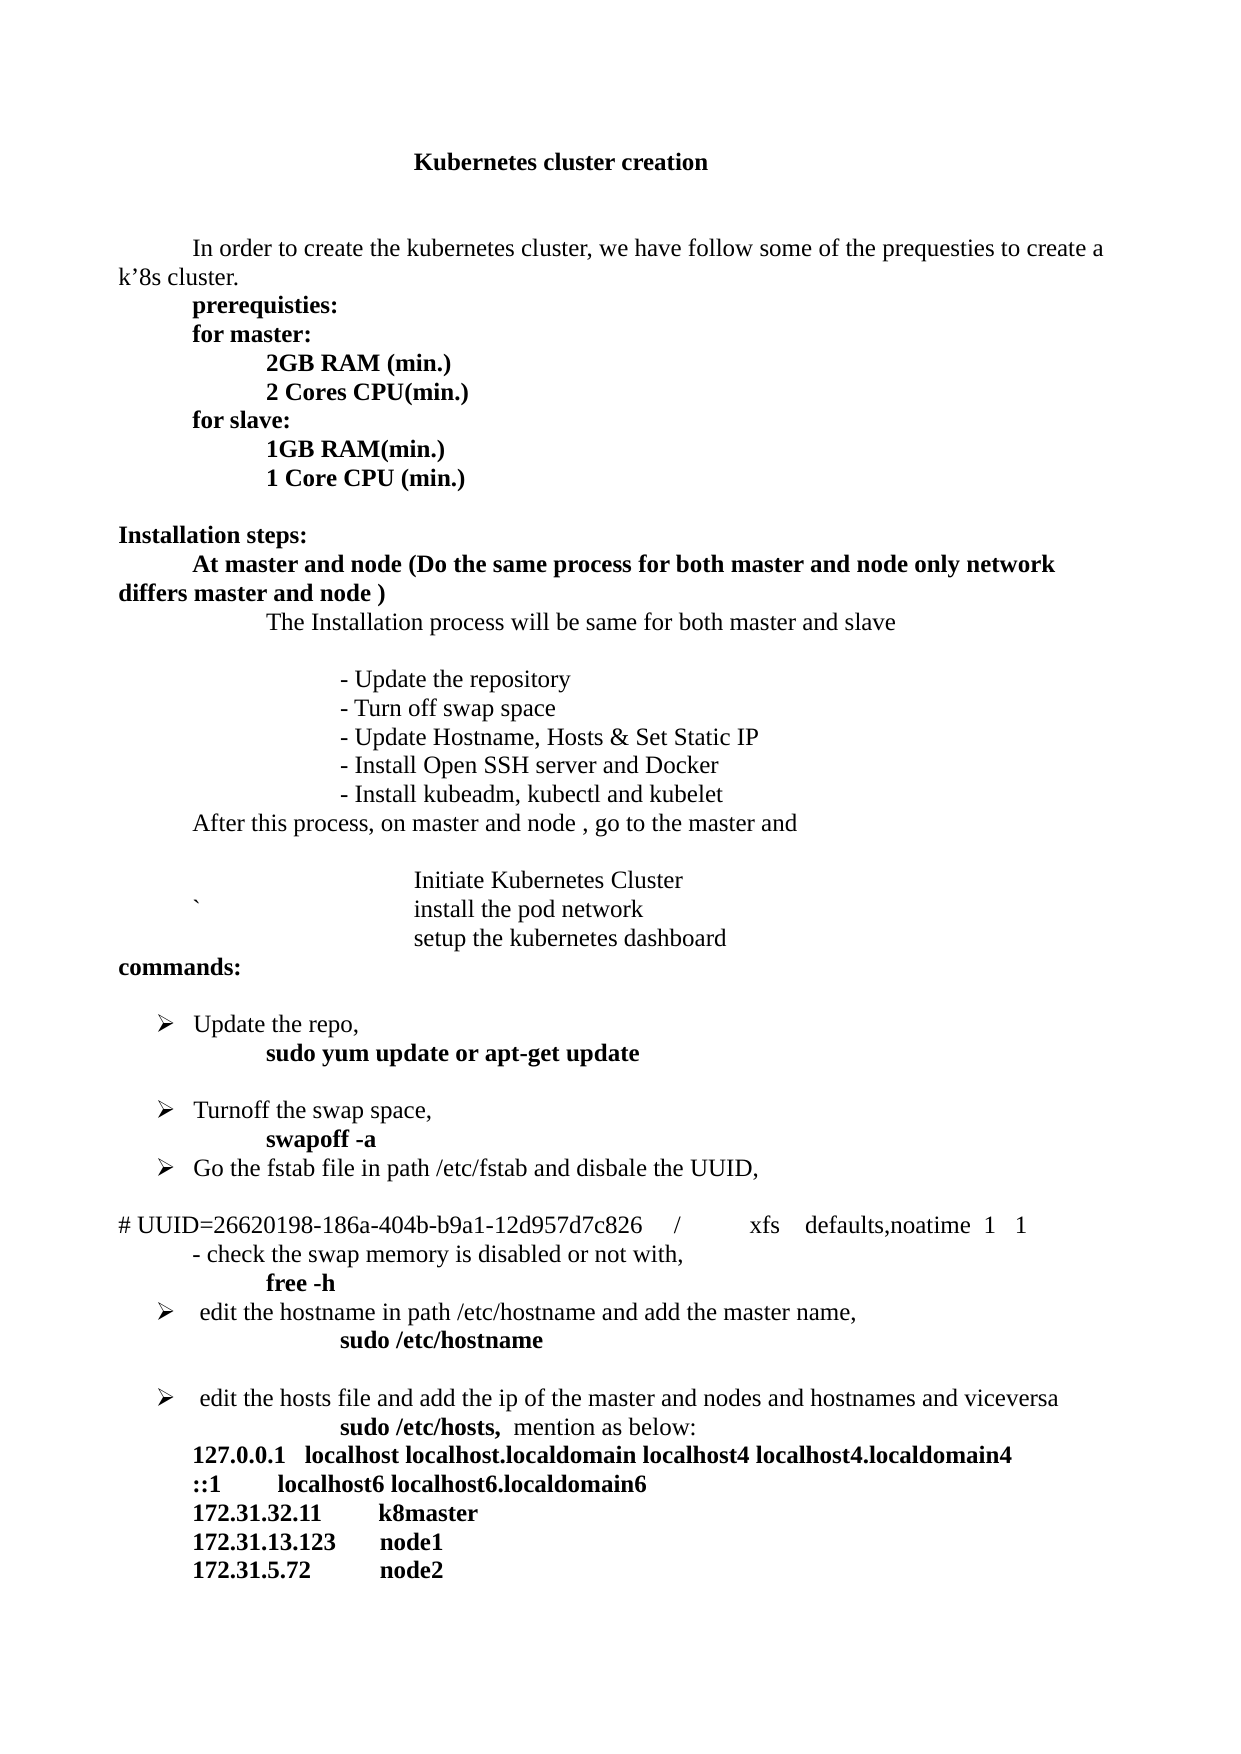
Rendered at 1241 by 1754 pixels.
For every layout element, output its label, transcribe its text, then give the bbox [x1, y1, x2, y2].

list Turnoff the swap space, [156, 1096, 1122, 1124]
text sudo /etc/hosts, mention as below: [118, 1412, 1122, 1441]
text 2 Cores CPU(min.) [118, 377, 1122, 406]
text - Update the repository [118, 664, 1122, 693]
text # UUID=26620198-186a-404b-b9a1-12d957d7c826 / xfs defaults,noatime 1 1 [118, 1211, 1122, 1239]
text Installation steps: [118, 521, 1122, 549]
text for master: [118, 319, 1122, 348]
list edit the hosts file and add the ip of the master and nodes and hostnames and viceversa [156, 1383, 1122, 1412]
text commands: [118, 952, 1122, 981]
text Initiate Kubernetes Cluster [118, 866, 1122, 894]
list edit the hostname in path /etc/hostname and add the master name, [156, 1297, 1122, 1326]
text - Update Hostname, Hosts & Set Static IP [118, 722, 1122, 751]
text Kubernetes cluster creation [118, 147, 1122, 176]
text ` install the pod network [118, 894, 1122, 923]
text 2GB RAM (min.) [118, 348, 1122, 377]
text After this process, on master and node , go to the master and [118, 808, 1122, 837]
text 1GB RAM(min.) [118, 434, 1122, 463]
text prerequisties: [118, 291, 1122, 319]
text 172.31.13.123 node1 [118, 1527, 1122, 1556]
list Go the fstab file in path /etc/fstab and disbale the UUID, [156, 1153, 1122, 1182]
text swapoff -a [118, 1124, 1122, 1153]
text 172.31.32.11 k8master [118, 1498, 1122, 1527]
text setup the kubernetes dashboard [118, 923, 1122, 952]
text - check the swap memory is disabled or not with, [118, 1239, 1122, 1268]
text - Turn off swap space [118, 693, 1122, 722]
text sudo /etc/hostname [118, 1326, 1122, 1354]
text The Installation process will be same for both master and slave [118, 607, 1122, 636]
text 1 Core CPU (min.) [118, 463, 1122, 492]
text In order to create the kubernetes cluster, we have follow some of the prequesties to create a k’8s cluster. [118, 233, 1122, 291]
text for slave: [118, 406, 1122, 434]
text At master and node (Do the same process for both master and node only network differs master and node ) [118, 549, 1122, 607]
text ::1 localhost6 localhost6.localdomain6 [118, 1469, 1122, 1498]
text - Install Open SSH server and Docker [118, 751, 1122, 779]
text - Install kubeadm, kubectl and kubelet [118, 779, 1122, 808]
text free -h [118, 1268, 1122, 1297]
text 127.0.0.1 localhost localhost.localdomain localhost4 localhost4.localdomain4 [118, 1441, 1122, 1469]
text 172.31.5.72 node2 [118, 1556, 1122, 1584]
text sudo yum update or apt-get update [118, 1038, 1122, 1067]
list Update the repo, [156, 1009, 1122, 1038]
